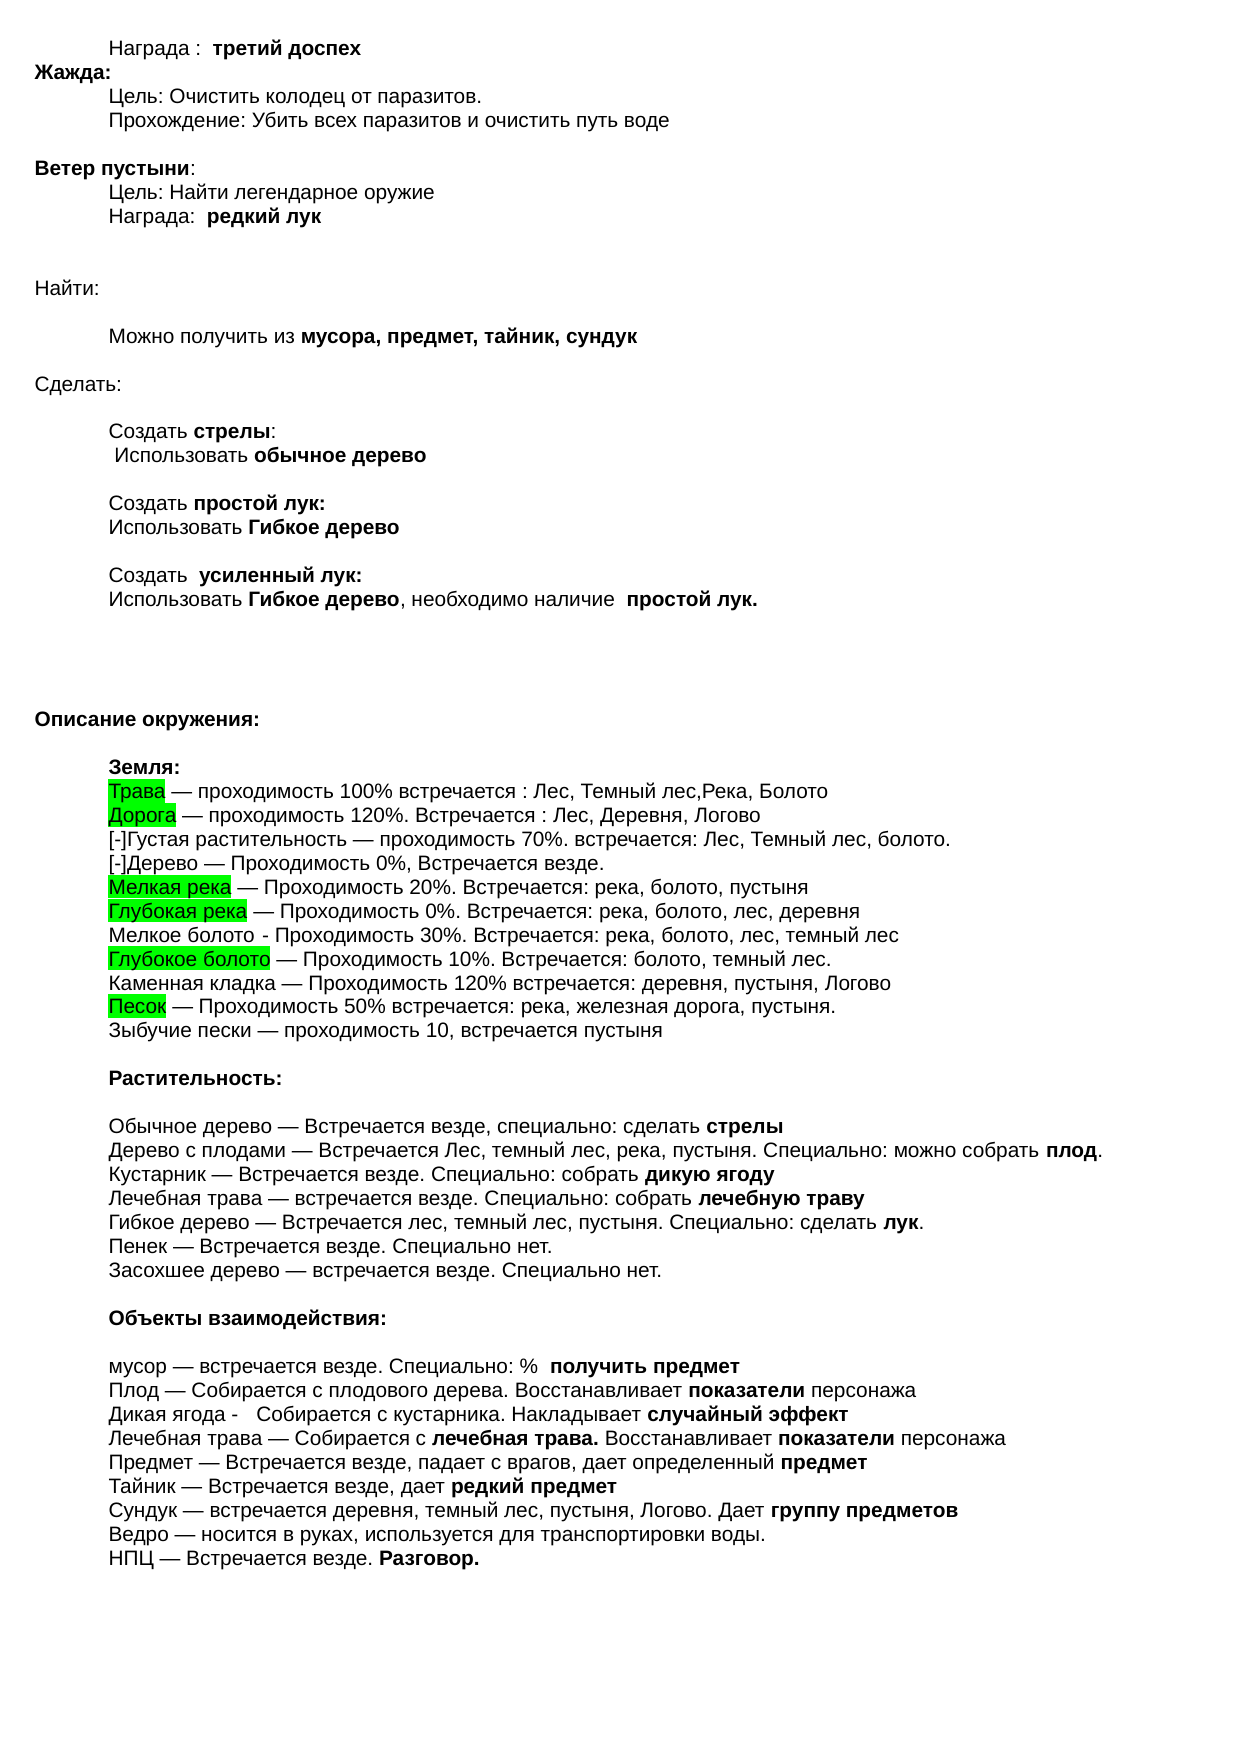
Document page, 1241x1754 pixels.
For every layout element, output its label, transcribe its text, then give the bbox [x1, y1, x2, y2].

text Лечебная трава — Собирается с лечебная трава. Восстанавливает показатели персонажа [34, 1426, 1187, 1449]
text Тайник — Встречается везде, дает редкий предмет [34, 1473, 1187, 1497]
text Каменная кладка — Проходимость 120% встречается: деревня, пустыня, Логово [0, 970, 1187, 994]
text Песок — Проходимость 50% встречается: река, железная дорога, пустыня. [34, 994, 1187, 1018]
text Использовать Гибкое дерево [34, 515, 1187, 539]
text Дорога — проходимость 120%. Встречается : Лес, Деревня, Логово [0, 803, 1187, 827]
text Сделать: [34, 371, 1187, 395]
text Награда: редкий лук [34, 204, 1187, 228]
text Пенек — Встречается везде. Специально нет. [34, 1234, 1187, 1258]
text Цель: Очистить колодец от паразитов. [34, 84, 1187, 108]
text Глубокая река — Проходимость 0%. Встречается: река, болото, лес, деревня [0, 898, 1187, 922]
text Гибкое дерево — Встречается лес, темный лес, пустыня. Специально: сделать лук. [34, 1210, 1187, 1234]
text Дерево с плодами — Встречается Лес, темный лес, река, пустыня. Специально: можно собрать плод. [0, 1138, 1187, 1162]
text Описание окружения: [34, 707, 1187, 731]
text Лечебная трава — встречается везде. Специально: собрать лечебную траву [0, 1186, 1187, 1210]
text Обычное дерево — Встречается везде, специально: сделать стрелы [0, 1114, 1187, 1138]
text Мелкая река — Проходимость 20%. Встречается: река, болото, пустыня [0, 874, 1187, 898]
text Цель: Найти легендарное оружие [34, 180, 1187, 204]
text Создать простой лук: [34, 491, 1187, 515]
text Жажда: [34, 60, 1187, 84]
text Кустарник — Встречается везде. Специально: собрать дикую ягоду [0, 1162, 1187, 1186]
text Плод — Собирается с плодового дерева. Восстанавливает показатели персонажа [34, 1378, 1187, 1402]
text Мелкое болото - Проходимость 30%. Встречается: река, болото, лес, темный лес [0, 922, 1187, 946]
text Создать усиленный лук: [34, 563, 1187, 587]
text [-]Дерево — Проходимость 0%, Встречается везде. [0, 851, 1187, 874]
text Использовать обычное дерево [34, 443, 1187, 467]
text Награда : третий доспех [34, 36, 1187, 60]
text Сундук — встречается деревня, темный лес, пустыня, Логово. Дает группу предметов [34, 1497, 1187, 1521]
text Земля: [34, 755, 1187, 779]
text мусор — встречается везде. Специально: % получить предмет [34, 1354, 1187, 1378]
text Трава — проходимость 100% встречается : Лес, Темный лес,Река, Болото [0, 779, 1187, 803]
text Использовать Гибкое дерево, необходимо наличие простой лук. [34, 587, 1187, 611]
text Предмет — Встречается везде, падает с врагов, дает определенный предмет [34, 1449, 1187, 1473]
text Ветер пустыни: [34, 156, 1187, 180]
text Дикая ягода - Собирается с кустарника. Накладывает случайный эффект [34, 1402, 1187, 1426]
text Зыбучие пески — проходимость 10, встречается пустыня [0, 1018, 1187, 1042]
text Прохождение: Убить всех паразитов и очистить путь воде [34, 108, 1187, 132]
text Объекты взаимодействия: [34, 1306, 1187, 1330]
text Засохшее дерево — встречается везде. Специально нет. [34, 1258, 1187, 1282]
text Глубокое болото — Проходимость 10%. Встречается: болото, темный лес. [0, 946, 1187, 970]
text НПЦ — Встречается везде. Разговор. [34, 1545, 1187, 1569]
text Найти: [34, 276, 1187, 299]
text Создать стрелы: [34, 419, 1187, 443]
text [-]Густая растительность — проходимость 70%. встречается: Лес, Темный лес, болото. [0, 827, 1187, 851]
text Растительность: [34, 1066, 1187, 1090]
text Ведро — носится в руках, используется для транспортировки воды. [34, 1521, 1187, 1545]
text Можно получить из мусора, предмет, тайник, сундук [34, 323, 1187, 347]
